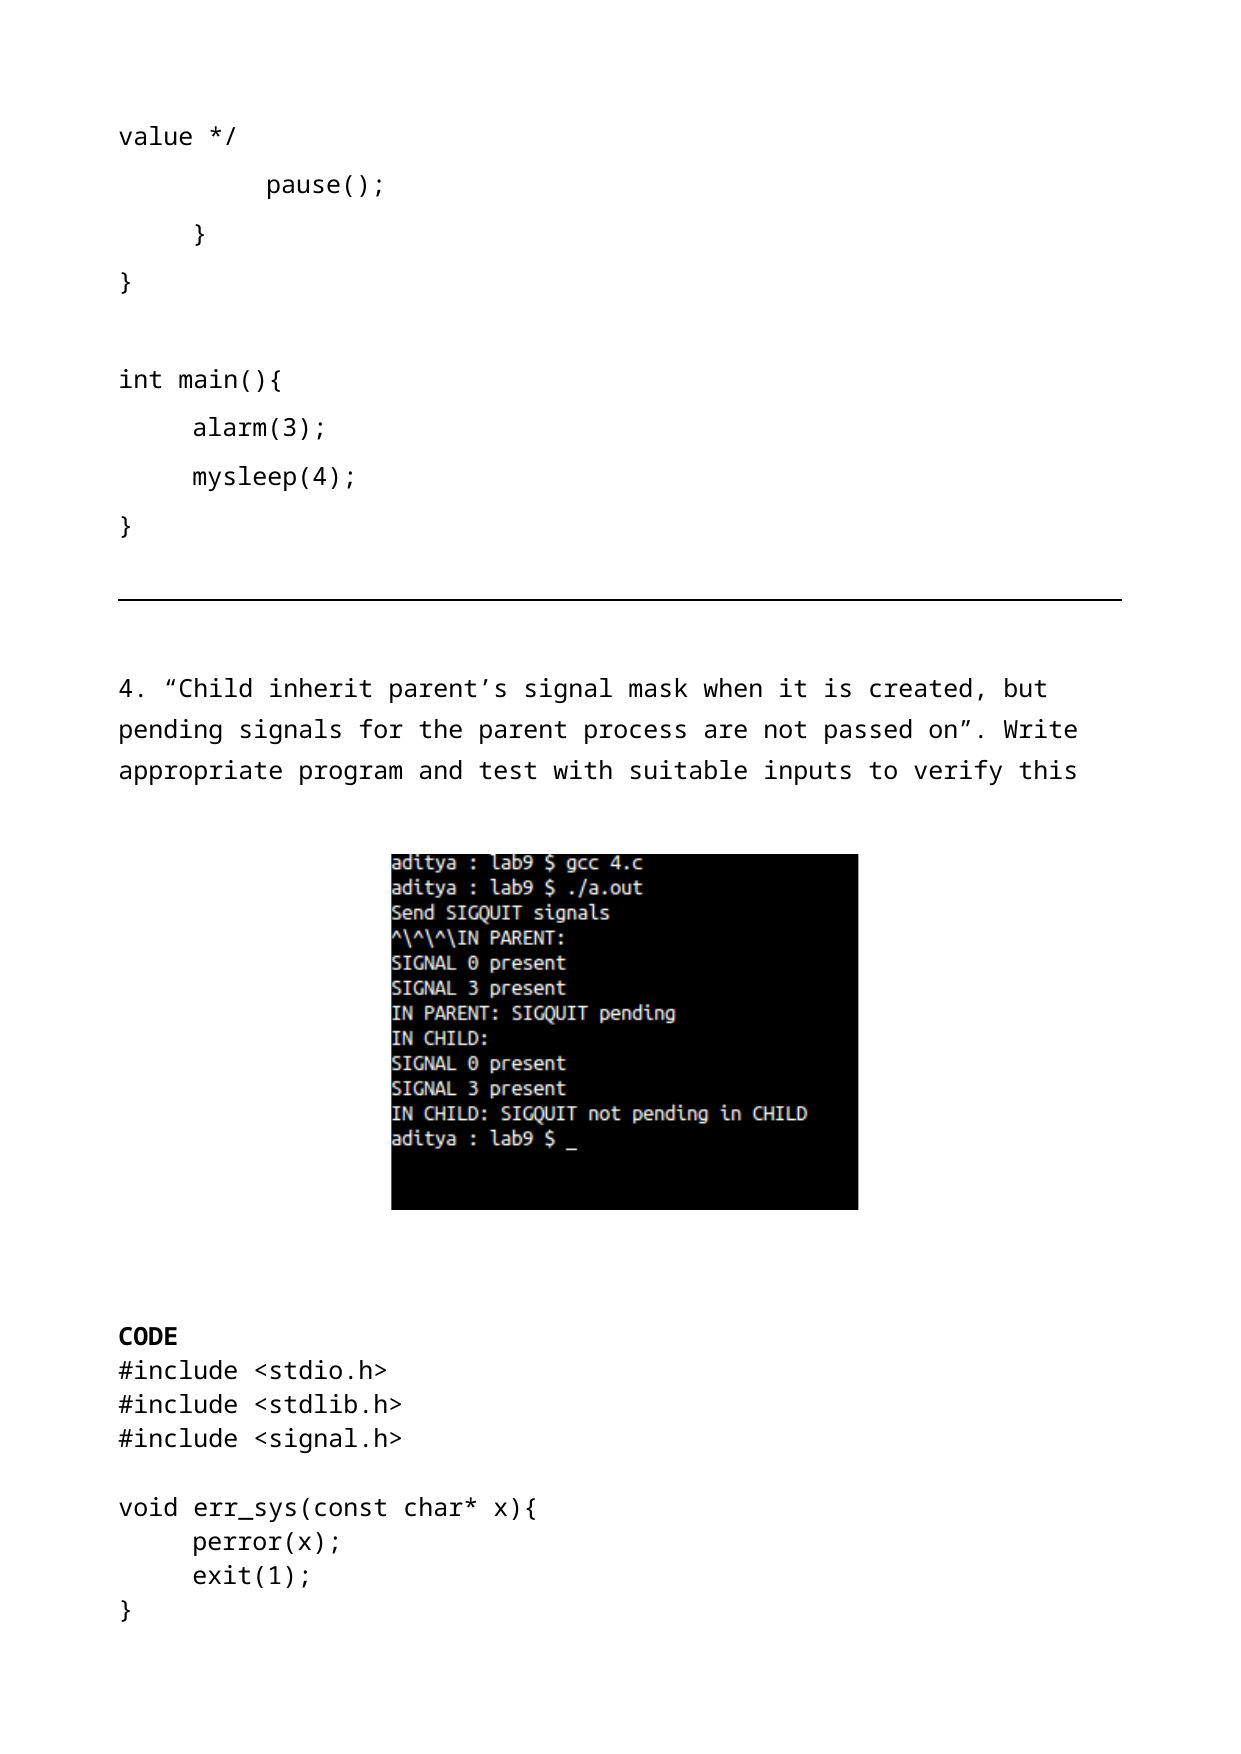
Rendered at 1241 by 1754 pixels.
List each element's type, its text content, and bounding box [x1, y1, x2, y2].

text alarm(3); [118, 410, 1122, 444]
text } [118, 264, 1122, 298]
text mysleep(4); [118, 459, 1122, 493]
text perror(x); [118, 1523, 1122, 1557]
text pause(); [118, 167, 1122, 201]
text #include <stdlib.h> [118, 1387, 1122, 1421]
text } [118, 215, 1122, 249]
text value */ [118, 118, 1122, 152]
text int main(){ [118, 361, 1122, 395]
text 4. “Child inherit parent’s signal mask when it is created, but pending signals for the parent process are not passed on”. Write appropriate program and test with suitable inputs to verify this [118, 671, 1122, 787]
text CODE [118, 1319, 1122, 1353]
text #include <signal.h> [118, 1421, 1122, 1455]
text exit(1); [118, 1557, 1122, 1591]
text } [118, 507, 1122, 541]
picture [391, 854, 859, 1210]
text void err_sys(const char* x){ [118, 1489, 1122, 1523]
text #include <stdio.h> [118, 1353, 1122, 1387]
text } [118, 1591, 1122, 1625]
